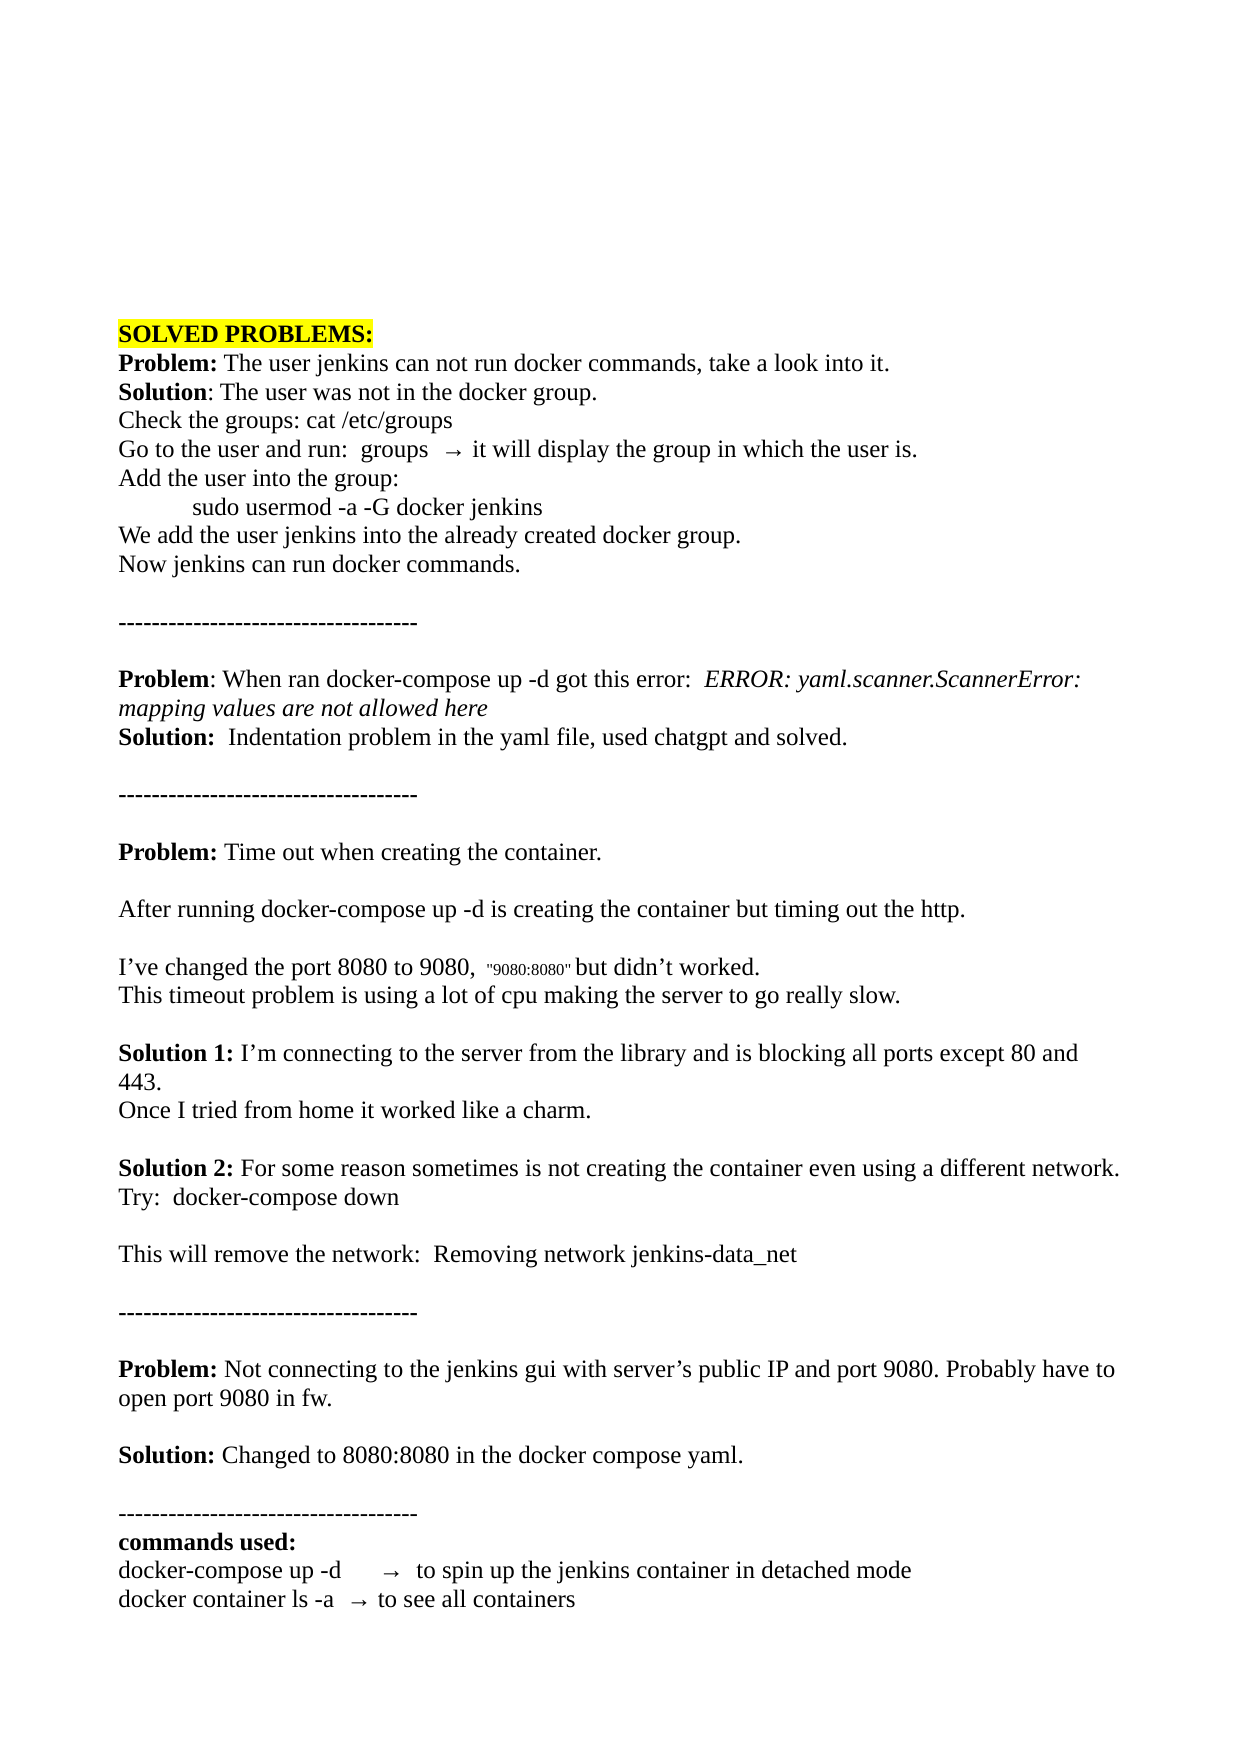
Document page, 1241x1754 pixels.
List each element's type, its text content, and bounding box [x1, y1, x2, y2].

text This timeout problem is using a lot of cpu making the server to go really slow. [118, 981, 1122, 1009]
text Solution 2: For some reason sometimes is not creating the container even using a different network. [118, 1153, 1122, 1182]
text Solution 1: I’m connecting to the server from the library and is blocking all ports except 80 and 443. [118, 1038, 1122, 1096]
text I’ve changed the port 8080 to 9080, "9080:8080" but didn’t worked. [118, 952, 1122, 981]
text Try: docker-compose down [118, 1182, 1122, 1211]
text ------------------------------------ [118, 1297, 1122, 1326]
text Solution: The user was not in the docker group. [118, 377, 1122, 406]
text Problem: Not connecting to the jenkins gui with server’s public IP and port 9080. Probably have to open port 9080 in fw. [118, 1354, 1122, 1412]
text ------------------------------------ [118, 1498, 1122, 1527]
text Once I tried from home it worked like a charm. [118, 1096, 1122, 1124]
text Problem: Time out when creating the container. [118, 837, 1122, 866]
text ------------------------------------ [118, 779, 1122, 808]
text ------------------------------------ [118, 607, 1122, 636]
text Problem: When ran docker-compose up -d got this error: ERROR: yaml.scanner.ScannerError: mapping values are not allowed here [118, 664, 1122, 722]
text Add the user into the group: [118, 463, 1122, 492]
text Now jenkins can run docker commands. [118, 549, 1122, 578]
text commands used: [118, 1527, 1122, 1556]
text This will remove the network: Removing network jenkins-data_net [118, 1239, 1122, 1268]
text Problem: The user jenkins can not run docker commands, take a look into it. [118, 348, 1122, 377]
text Solution: Indentation problem in the yaml file, used chatgpt and solved. [118, 722, 1122, 751]
text Solution: Changed to 8080:8080 in the docker compose yaml. [118, 1441, 1122, 1469]
text Check the groups: cat /etc/groups [118, 406, 1122, 434]
text sudo usermod -a -G docker jenkins [118, 492, 1122, 521]
text docker container ls -a → to see all containers [118, 1584, 1122, 1613]
text Go to the user and run: groups → it will display the group in which the user is. [118, 434, 1122, 463]
text After running docker-compose up -d is creating the container but timing out the http. [118, 894, 1122, 923]
text docker-compose up -d → to spin up the jenkins container in detached mode [118, 1556, 1122, 1584]
text SOLVED PROBLEMS: [118, 319, 1122, 348]
text We add the user jenkins into the already created docker group. [118, 521, 1122, 549]
